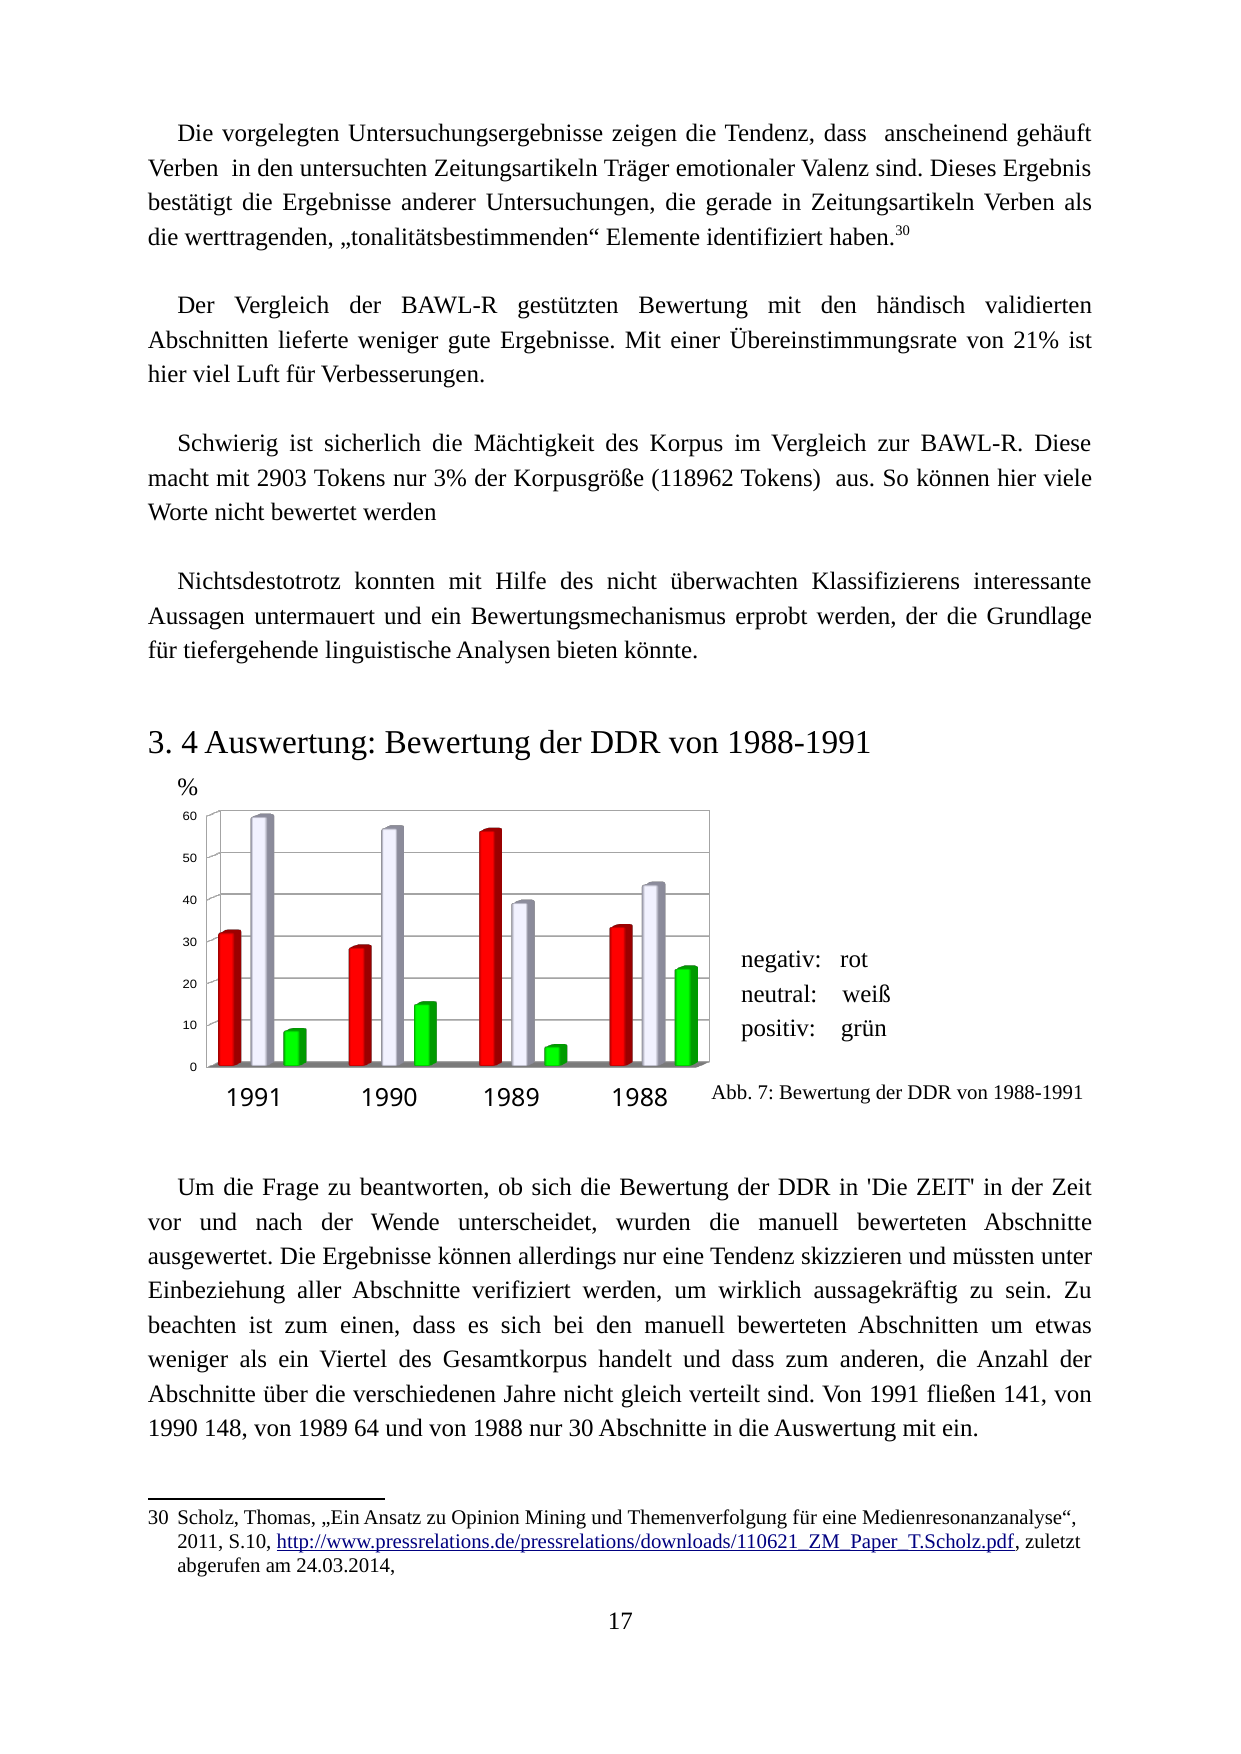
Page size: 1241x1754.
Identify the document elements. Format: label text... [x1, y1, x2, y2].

table_cell [148, 1114, 711, 1138]
table_cell [711, 1114, 1093, 1138]
text Schwierig ist sicherlich die Mächtigkeit des Korpus im Vergleich zur BAWL-R. Diese macht mit 2903 Tokens nur 3% der Korpusgröße (118962 Tokens) aus. So können hier viele Worte nicht bewertet werden [148, 428, 1093, 526]
table_header negativ: rot neutral: weiß positiv: grün [711, 772, 1093, 1079]
text Um die Frage zu beantworten, ob sich die Bewertung der DDR in 'Die ZEIT' in der Zeit vor und nach der Wende unterscheidet, wurden die manuell bewerteten Abschnitte ausgewertet. Die Ergebnisse können allerdings nur eine Tendenz skizzieren und müssten unter Einbeziehung aller Abschnitte verifiziert werden, um wirklich aussagekräftig zu sein. Zu beachten ist zum einen, dass es sich bei den manuell bewerteten Abschnitten um etwas weniger als ein Viertel des Gesamtkorpus handelt und dass zum anderen, die Anzahl der Abschnitte über die verschiedenen Jahre nicht gleich verteilt sind. Von 1991 fließen 141, von 1990 148, von 1989 64 und von 1988 nur 30 Abschnitte in die Auswertung mit ein. [148, 1172, 1093, 1442]
table_header % [148, 772, 711, 1079]
table_cell 1991 1990 1989 1988 [148, 1080, 711, 1114]
text Scholz, Thomas, „Ein Ansatz zu Opinion Mining und Themenverfolgung für eine Medienresonanzanalyse“, 2011, S.10, http://www.pressrelations.de/pressrelations/downloads/110621_ZM_Paper_T.Scholz.pdf, zuletzt abgerufen am 24.03.2014, [148, 1505, 1093, 1577]
text 3. 4 Auswertung: Bewertung der DDR von 1988-1991 [148, 722, 1093, 760]
text Der Vergleich der BAWL-R gestützten Bewertung mit den händisch validierten Abschnitten lieferte weniger gute Ergebnisse. Mit einer Übereinstimmungsrate von 21% ist hier viel Luft für Verbesserungen. [148, 291, 1093, 388]
text Die vorgelegten Untersuchungsergebnisse zeigen die Tendenz, dass anscheinend gehäuft Verben in den untersuchten Zeitungsartikeln Träger emotionaler Valenz sind. Dieses Ergebnis bestätigt die Ergebnisse anderer Untersuchungen, die gerade in Zeitungsartikeln Verben als die werttragenden, „tonalitätsbestimmenden“ Elemente identifiziert haben. [148, 118, 1093, 250]
table_cell Abb. 7: Bewertung der DDR von 1988-1991 [711, 1080, 1093, 1114]
text Nichtsdestotrotz konnten mit Hilfe des nicht überwachten Klassifizierens interessante Aussagen untermauert und ein Bewertungsmechanismus erprobt werden, der die Grundlage für tiefergehende linguistische Analysen bieten könnte. [148, 566, 1093, 664]
